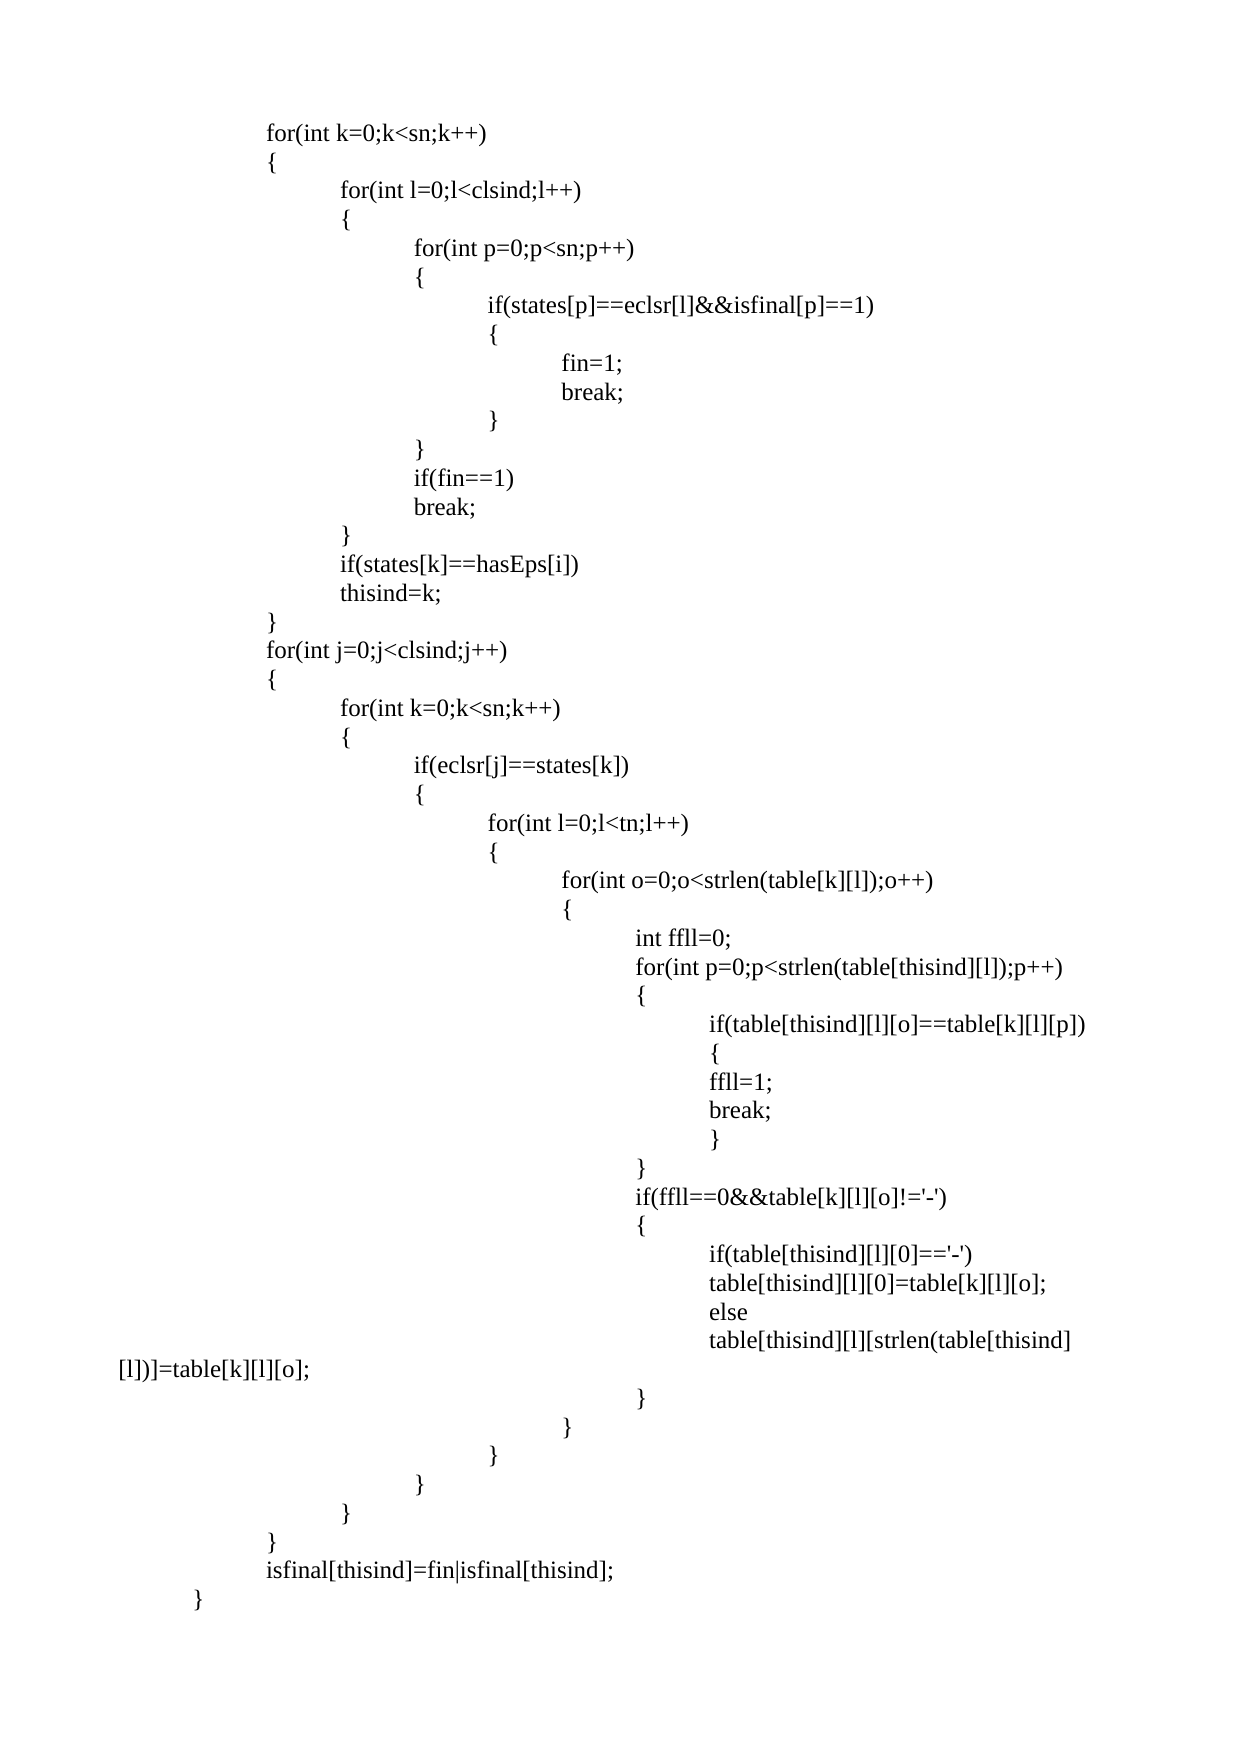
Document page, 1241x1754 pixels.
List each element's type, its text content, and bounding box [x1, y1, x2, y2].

text { [118, 981, 1122, 1009]
text for(int k=0;k<sn;k++) [118, 118, 1122, 147]
text } [118, 1153, 1122, 1182]
text for(int l=0;l<tn;l++) [118, 808, 1122, 837]
text if(eclsr[j]==states[k]) [118, 751, 1122, 779]
text } [118, 521, 1122, 549]
text for(int j=0;j<clsind;j++) [118, 636, 1122, 664]
text { [118, 664, 1122, 693]
text } [118, 406, 1122, 434]
text int ffll=0; [118, 923, 1122, 952]
text table[thisind][l][0]=table[k][l][o]; [118, 1268, 1122, 1297]
text } [118, 1584, 1122, 1613]
text { [118, 894, 1122, 923]
text if(table[thisind][l][0]=='-') [118, 1239, 1122, 1268]
text } [118, 1383, 1122, 1412]
text } [118, 434, 1122, 463]
text isfinal[thisind]=fin|isfinal[thisind]; [118, 1556, 1122, 1584]
text for(int p=0;p<sn;p++) [118, 233, 1122, 262]
text } [118, 1527, 1122, 1556]
text if(fin==1) [118, 463, 1122, 492]
text { [118, 319, 1122, 348]
text { [118, 779, 1122, 808]
text table[thisind][l][strlen(table[thisind][l])]=table[k][l][o]; [118, 1326, 1122, 1383]
text if(ffll==0&&table[k][l][o]!='-') [118, 1182, 1122, 1211]
text } [118, 1498, 1122, 1527]
text } [118, 1412, 1122, 1441]
text else [118, 1297, 1122, 1326]
text { [118, 722, 1122, 751]
text { [118, 1038, 1122, 1067]
text break; [118, 1096, 1122, 1124]
text thisind=k; [118, 578, 1122, 607]
text break; [118, 377, 1122, 406]
text for(int o=0;o<strlen(table[k][l]);o++) [118, 866, 1122, 894]
text } [118, 607, 1122, 636]
text if(table[thisind][l][o]==table[k][l][p]) [118, 1009, 1122, 1038]
text ffll=1; [118, 1067, 1122, 1096]
text { [118, 262, 1122, 291]
text for(int l=0;l<clsind;l++) [118, 176, 1122, 204]
text for(int k=0;k<sn;k++) [118, 693, 1122, 722]
text { [118, 837, 1122, 866]
text } [118, 1441, 1122, 1469]
text fin=1; [118, 348, 1122, 377]
text { [118, 204, 1122, 233]
text { [118, 1211, 1122, 1239]
text { [118, 147, 1122, 176]
text } [118, 1124, 1122, 1153]
text break; [118, 492, 1122, 521]
text for(int p=0;p<strlen(table[thisind][l]);p++) [118, 952, 1122, 981]
text } [118, 1469, 1122, 1498]
text if(states[p]==eclsr[l]&&isfinal[p]==1) [118, 291, 1122, 319]
text if(states[k]==hasEps[i]) [118, 549, 1122, 578]
